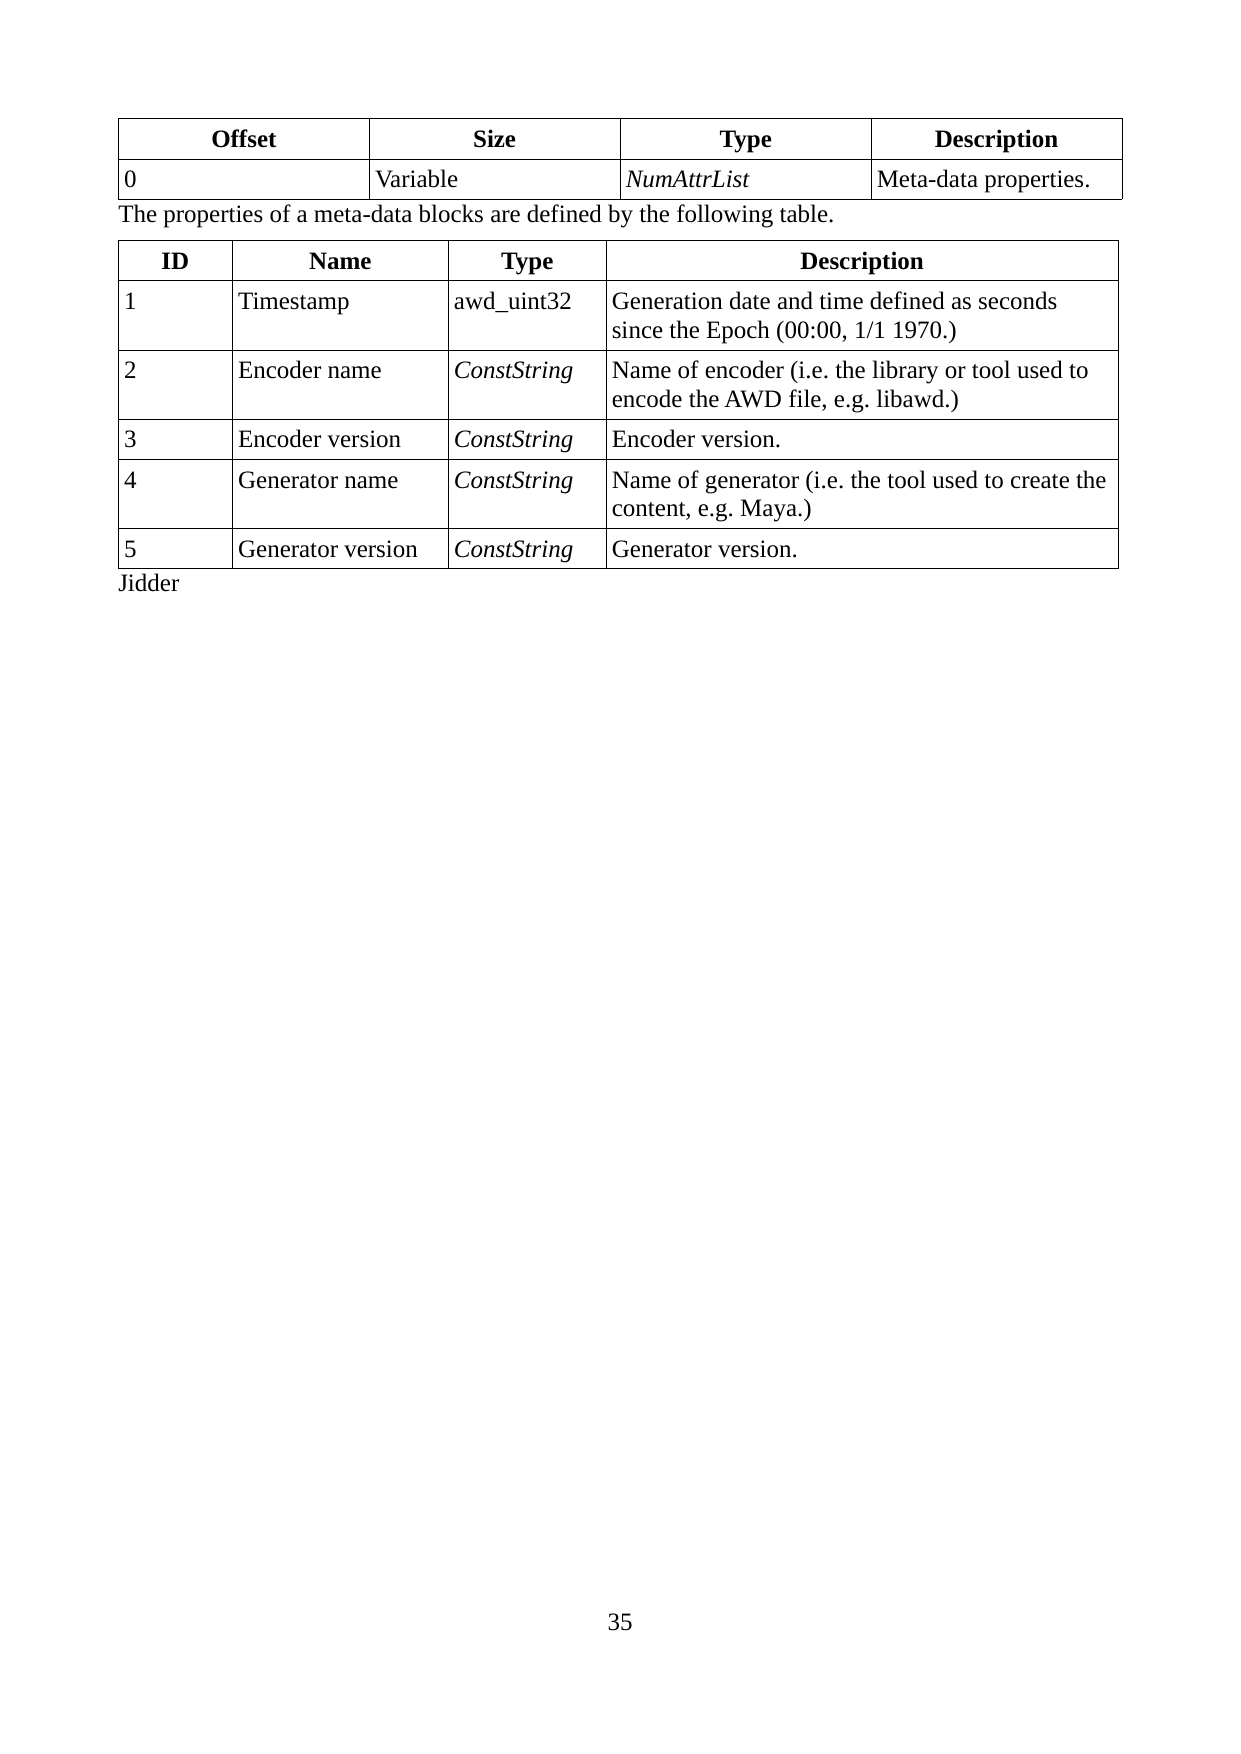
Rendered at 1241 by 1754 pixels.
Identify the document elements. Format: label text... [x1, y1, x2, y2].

table_cell ConstString [449, 351, 606, 418]
table_cell 3 [119, 420, 232, 459]
table_cell 1 [119, 281, 232, 349]
table_cell awd_uint32 [449, 281, 606, 349]
text Jidder [118, 568, 1122, 597]
table_cell Generator version. [607, 529, 1118, 568]
text The properties of a meta-data blocks are defined by the following table. [118, 200, 1122, 228]
table_header Size [370, 119, 620, 158]
table_cell Encoder name [233, 351, 448, 418]
table_header Type [449, 241, 606, 280]
table_cell Generation date and time defined as seconds since the Epoch (00:00, 1/1 1970.) [607, 281, 1118, 349]
table_cell Meta-data properties. [872, 160, 1122, 199]
table_cell Encoder version [233, 420, 448, 459]
table_header Description [607, 241, 1118, 280]
table_cell Timestamp [233, 281, 448, 349]
table_header Offset [119, 119, 369, 158]
table_cell NumAttrList [621, 160, 871, 199]
table_cell ConstString [449, 420, 606, 459]
table_cell Encoder version. [607, 420, 1118, 459]
table_cell Generator name [233, 460, 448, 528]
table_cell 2 [119, 351, 232, 418]
table_cell ConstString [449, 529, 606, 568]
table_cell 4 [119, 460, 232, 528]
table_header ID [119, 241, 232, 280]
table_cell 5 [119, 529, 232, 568]
table_header Type [621, 119, 871, 158]
table_cell 0 [119, 160, 369, 199]
table_cell Generator version [233, 529, 448, 568]
table_cell Name of generator (i.e. the tool used to create the content, e.g. Maya.) [607, 460, 1118, 528]
table_header Name [233, 241, 448, 280]
table_cell Variable [370, 160, 620, 199]
table_header Description [872, 119, 1122, 158]
table_cell Name of encoder (i.e. the library or tool used to encode the AWD file, e.g. libawd.) [607, 351, 1118, 418]
table_cell ConstString [449, 460, 606, 528]
